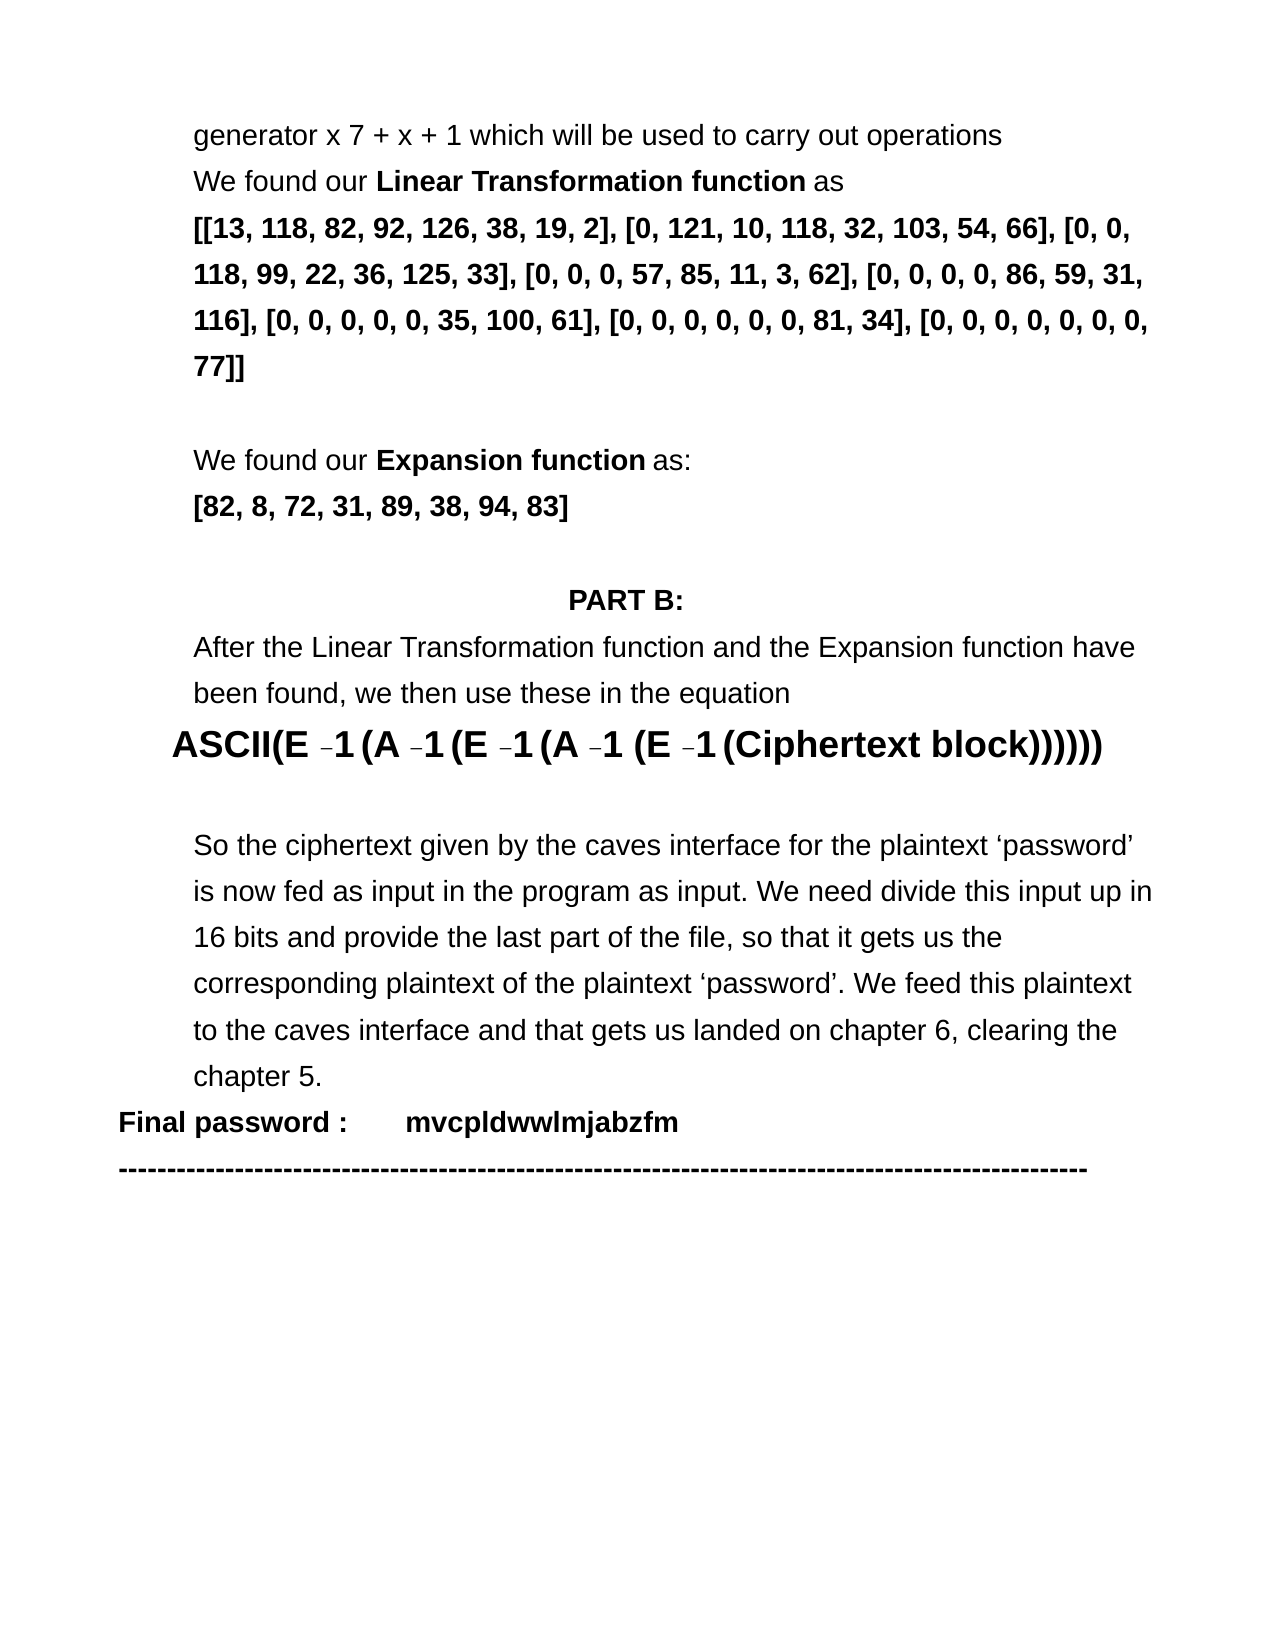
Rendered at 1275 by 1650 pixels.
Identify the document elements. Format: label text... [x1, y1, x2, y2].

text We found our Linear Transformation function as [[13, 118, 82, 92, 126, 38, 19, 2], [0, 121, 10, 118, 32, 103, 54, 66], [0, 0, 118, 99, 22, 36, 125, 33], [0, 0, 0, 57, 85, 11, 3, 62], [0, 0, 0, 0, 86, 59, 31, 116], [0, 0, 0, 0, 0, 35, 100, 61], [0, 0, 0, 0, 0, 0, 81, 34], [0, 0, 0, 0, 0, 0, 0, 77]] [193, 164, 1157, 383]
text ASCII(E −1 (A −1 (E −1 (A −1 (E −1 (Ciphertext block)))))) [118, 722, 1157, 765]
text generator x 7 + x + 1 which will be used to carry out operations [193, 118, 1157, 152]
text [82, 8, 72, 31, 89, 38, 94, 83] [193, 489, 1157, 523]
text After the Linear Transformation function and the Expansion function have been found, we then use these in the equation [193, 629, 1157, 709]
text PART B: [493, 583, 1157, 617]
text We found our Expansion function as: [193, 443, 1157, 477]
text ---------------------------------------------------------------------------------------------------- [118, 1152, 1157, 1185]
text So the ciphertext given by the caves interface for the plaintext ‘password’ is now fed as input in the program as input. We need divide this input up in 16 bits and provide the last part of the file, so that it gets us the corresponding plaintext of the plaintext ‘password’. We feed this plaintext to the caves interface and that gets us landed on chapter 6, clearing the chapter 5. [193, 782, 1157, 1093]
text Final password : mvcpldwwlmjabzfm [118, 1105, 1157, 1139]
